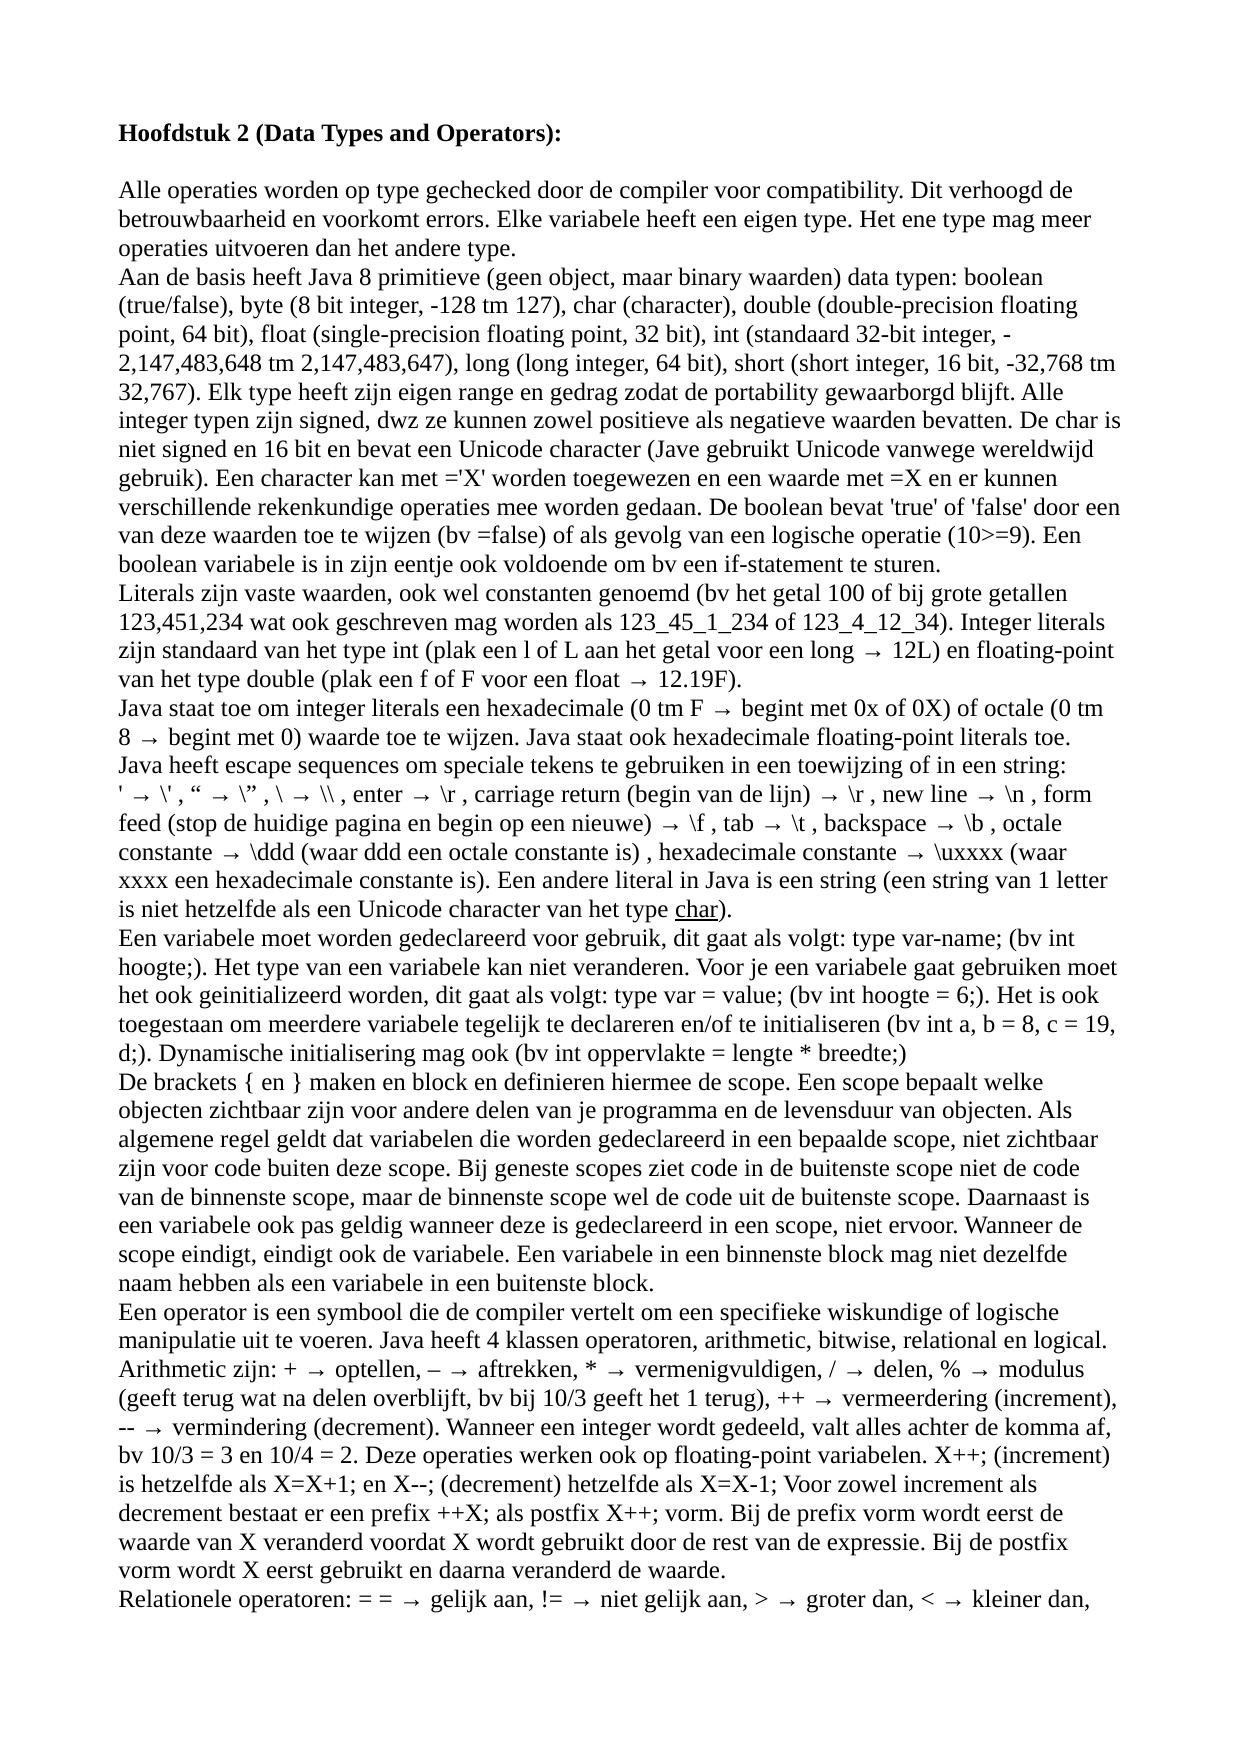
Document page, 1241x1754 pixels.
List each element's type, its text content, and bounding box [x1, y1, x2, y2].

text Java heeft escape sequences om speciale tekens te gebruiken in een toewijzing of in een string: [118, 751, 1122, 779]
text Arithmetic zijn: + → optellen, – → aftrekken, * → vermenigvuldigen, / → delen, % → modulus (geeft terug wat na delen overblijft, bv bij 10/3 geeft het 1 terug), ++ → vermeerdering (increment), -- → vermindering (decrement). Wanneer een integer wordt gedeeld, valt alles achter de komma af, bv 10/3 = 3 en 10/4 = 2. Deze operaties werken ook op floating-point variabelen. X++; (increment) is hetzelfde als X=X+1; en X--; (decrement) hetzelfde als X=X-1; Voor zowel increment als decrement bestaat er een prefix ++X; als postfix X++; vorm. Bij de prefix vorm wordt eerst de waarde van X veranderd voordat X wordt gebruikt door de rest van de expressie. Bij de postfix vorm wordt X eerst gebruikt en daarna veranderd de waarde. [118, 1354, 1122, 1584]
text ' → \' , “ → \” , \ → \\ , enter → \r , carriage return (begin van de lijn) → \r , new line → \n , form feed (stop de huidige pagina en begin op een nieuwe) → \f , tab → \t , backspace → \b , octale constante → \ddd (waar ddd een octale constante is) , hexadecimale constante → \uxxxx (waar xxxx een hexadecimale constante is). Een andere literal in Java is een string (een string van 1 letter is niet hetzelfde als een Unicode character van het type char). [118, 779, 1122, 923]
text Literals zijn vaste waarden, ook wel constanten genoemd (bv het getal 100 of bij grote getallen 123,451,234 wat ook geschreven mag worden als 123_45_1_234 of 123_4_12_34). Integer literals zijn standaard van het type int (plak een l of L aan het getal voor een long → 12L) en floating-point van het type double (plak een f of F voor een float → 12.19F). [118, 578, 1122, 693]
text Aan de basis heeft Java 8 primitieve (geen object, maar binary waarden) data typen: boolean (true/false), byte (8 bit integer, -128 tm 127), char (character), double (double-precision floating point, 64 bit), float (single-precision floating point, 32 bit), int (standaard 32-bit integer, -2,147,483,648 tm 2,147,483,647), long (long integer, 64 bit), short (short integer, 16 bit, -32,768 tm 32,767). Elk type heeft zijn eigen range en gedrag zodat de portability gewaarborgd blijft. Alle integer typen zijn signed, dwz ze kunnen zowel positieve als negatieve waarden bevatten. De char is niet signed en 16 bit en bevat een Unicode character (Jave gebruikt Unicode vanwege wereldwijd gebruik). Een character kan met ='X' worden toegewezen en een waarde met =X en er kunnen verschillende rekenkundige operaties mee worden gedaan. De boolean bevat 'true' of 'false' door een van deze waarden toe te wijzen (bv =false) of als gevolg van een logische operatie (10>=9). Een boolean variabele is in zijn eentje ook voldoende om bv een if-statement te sturen. [118, 262, 1122, 578]
text Alle operaties worden op type gechecked door de compiler voor compatibility. Dit verhoogd de betrouwbaarheid en voorkomt errors. Elke variabele heeft een eigen type. Het ene type mag meer operaties uitvoeren dan het andere type. [118, 176, 1122, 262]
text Een operator is een symbool die de compiler vertelt om een specifieke wiskundige of logische manipulatie uit te voeren. Java heeft 4 klassen operatoren, arithmetic, bitwise, relational en logical. [118, 1297, 1122, 1354]
text Een variabele moet worden gedeclareerd voor gebruik, dit gaat als volgt: type var-name; (bv int hoogte;). Het type van een variabele kan niet veranderen. Voor je een variabele gaat gebruiken moet het ook geinitializeerd worden, dit gaat als volgt: type var = value; (bv int hoogte = 6;). Het is ook toegestaan om meerdere variabele tegelijk te declareren en/of te initialiseren (bv int a, b = 8, c = 19, d;). Dynamische initialisering mag ook (bv int oppervlakte = lengte * breedte;) [118, 923, 1122, 1067]
text De brackets { en } maken en block en definieren hiermee de scope. Een scope bepaalt welke objecten zichtbaar zijn voor andere delen van je programma en de levensduur van objecten. Als algemene regel geldt dat variabelen die worden gedeclareerd in een bepaalde scope, niet zichtbaar zijn voor code buiten deze scope. Bij geneste scopes ziet code in de buitenste scope niet de code van de binnenste scope, maar de binnenste scope wel de code uit de buitenste scope. Daarnaast is een variabele ook pas geldig wanneer deze is gedeclareerd in een scope, niet ervoor. Wanneer de scope eindigt, eindigt ook de variabele. Een variabele in een binnenste block mag niet dezelfde naam hebben als een variabele in een buitenste block. [118, 1067, 1122, 1297]
text Hoofdstuk 2 (Data Types and Operators): [118, 118, 1122, 147]
text Java staat toe om integer literals een hexadecimale (0 tm F → begint met 0x of 0X) of octale (0 tm 8 → begint met 0) waarde toe te wijzen. Java staat ook hexadecimale floating-point literals toe. [118, 693, 1122, 751]
text Relationele operatoren: = = → gelijk aan, != → niet gelijk aan, > → groter dan, < → kleiner dan, [118, 1584, 1122, 1613]
